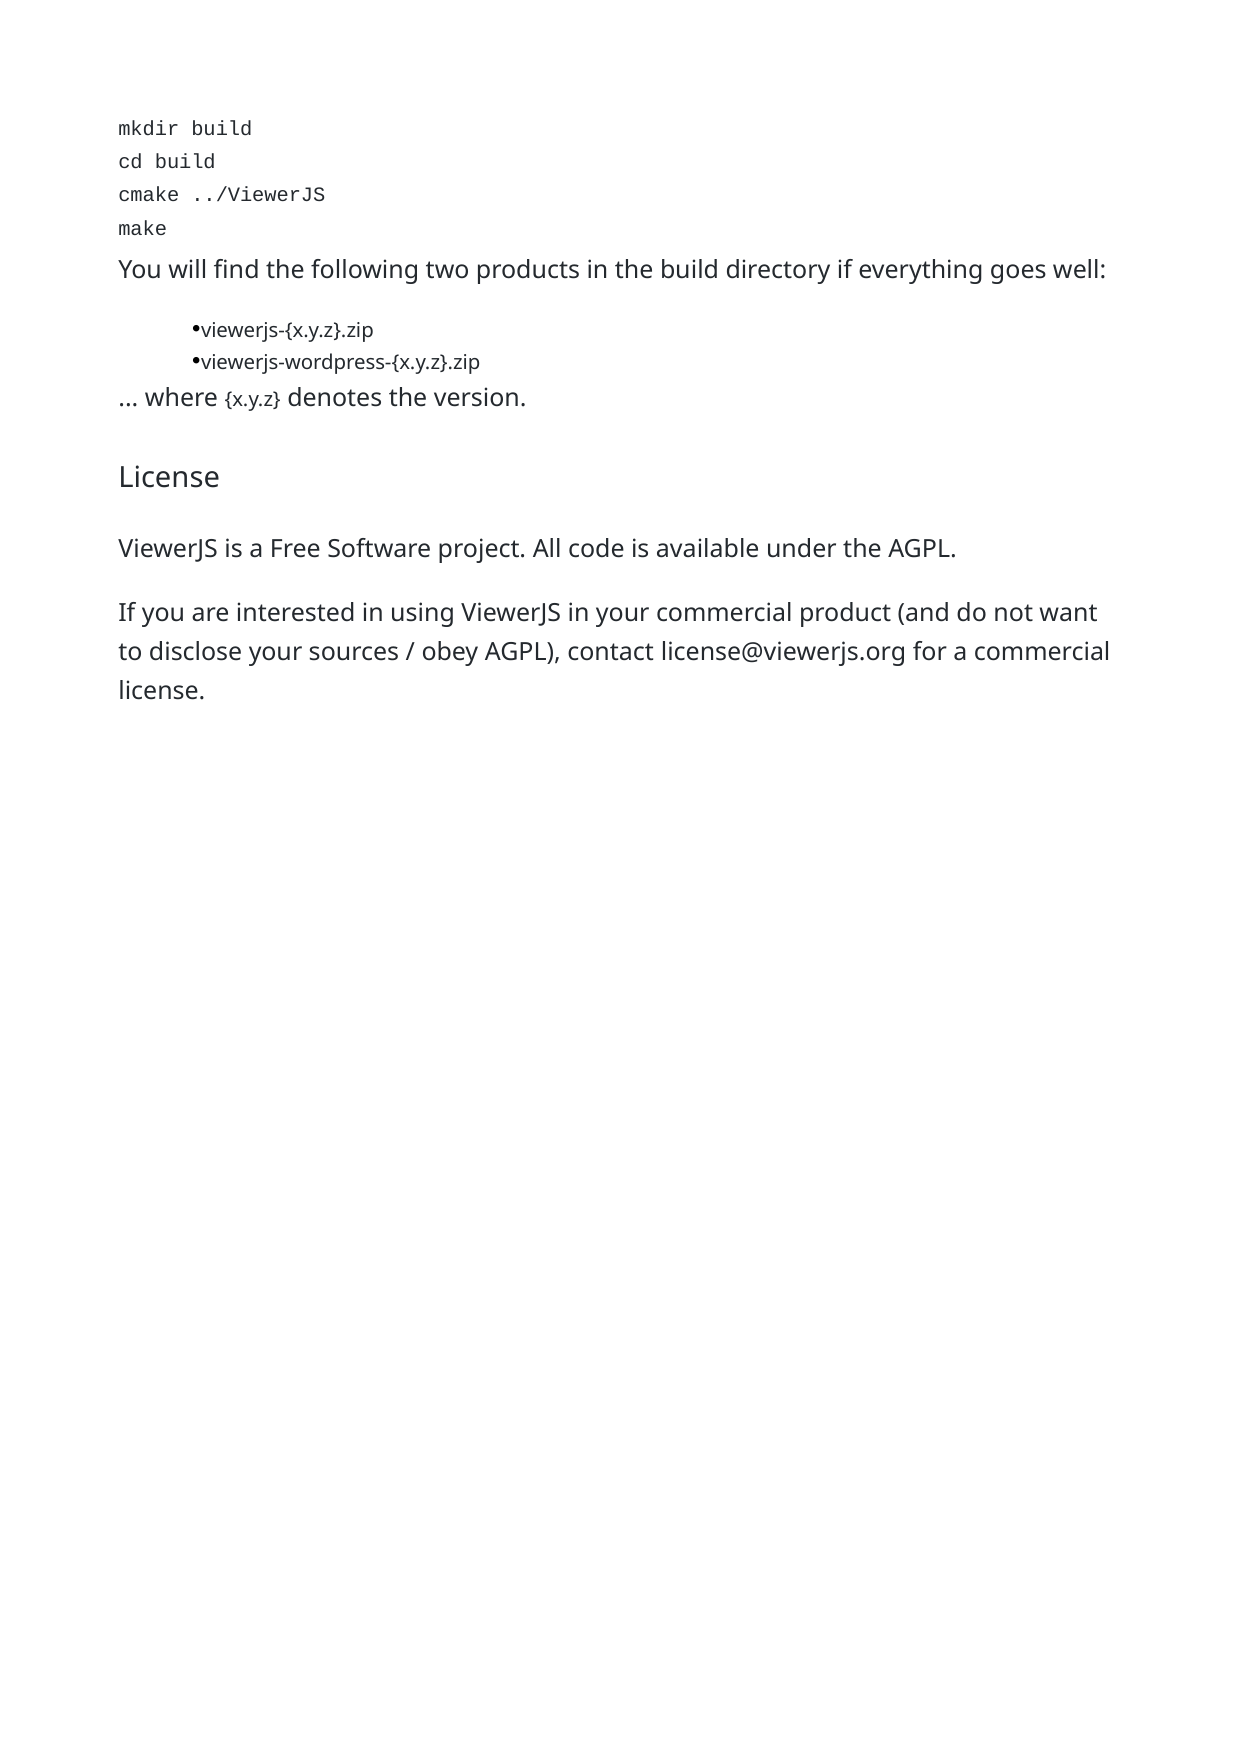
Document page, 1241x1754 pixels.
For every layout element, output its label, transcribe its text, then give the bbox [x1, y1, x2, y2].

text make [118, 218, 1122, 241]
text cmake ../ViewerJS [118, 185, 1122, 208]
subtitle License [118, 456, 1122, 496]
text You will find the following two products in the build directory if everything goes well: [118, 251, 1122, 286]
text cd build [118, 151, 1122, 174]
list viewerjs-{x.y.z}.zip [118, 316, 1122, 343]
list viewerjs-wordpress-{x.y.z}.zip [118, 347, 1122, 375]
text ViewerJS is a Free Software project. All code is available under the AGPL. [118, 530, 1122, 564]
text mkdir build [118, 118, 1122, 141]
text If you are interested in using ViewerJS in your commercial product (and do not want to disclose your sources / obey AGPL), contact license@viewerjs.org for a commercial license. [118, 594, 1122, 707]
text ... where {x.y.z} denotes the version. [118, 379, 1122, 413]
